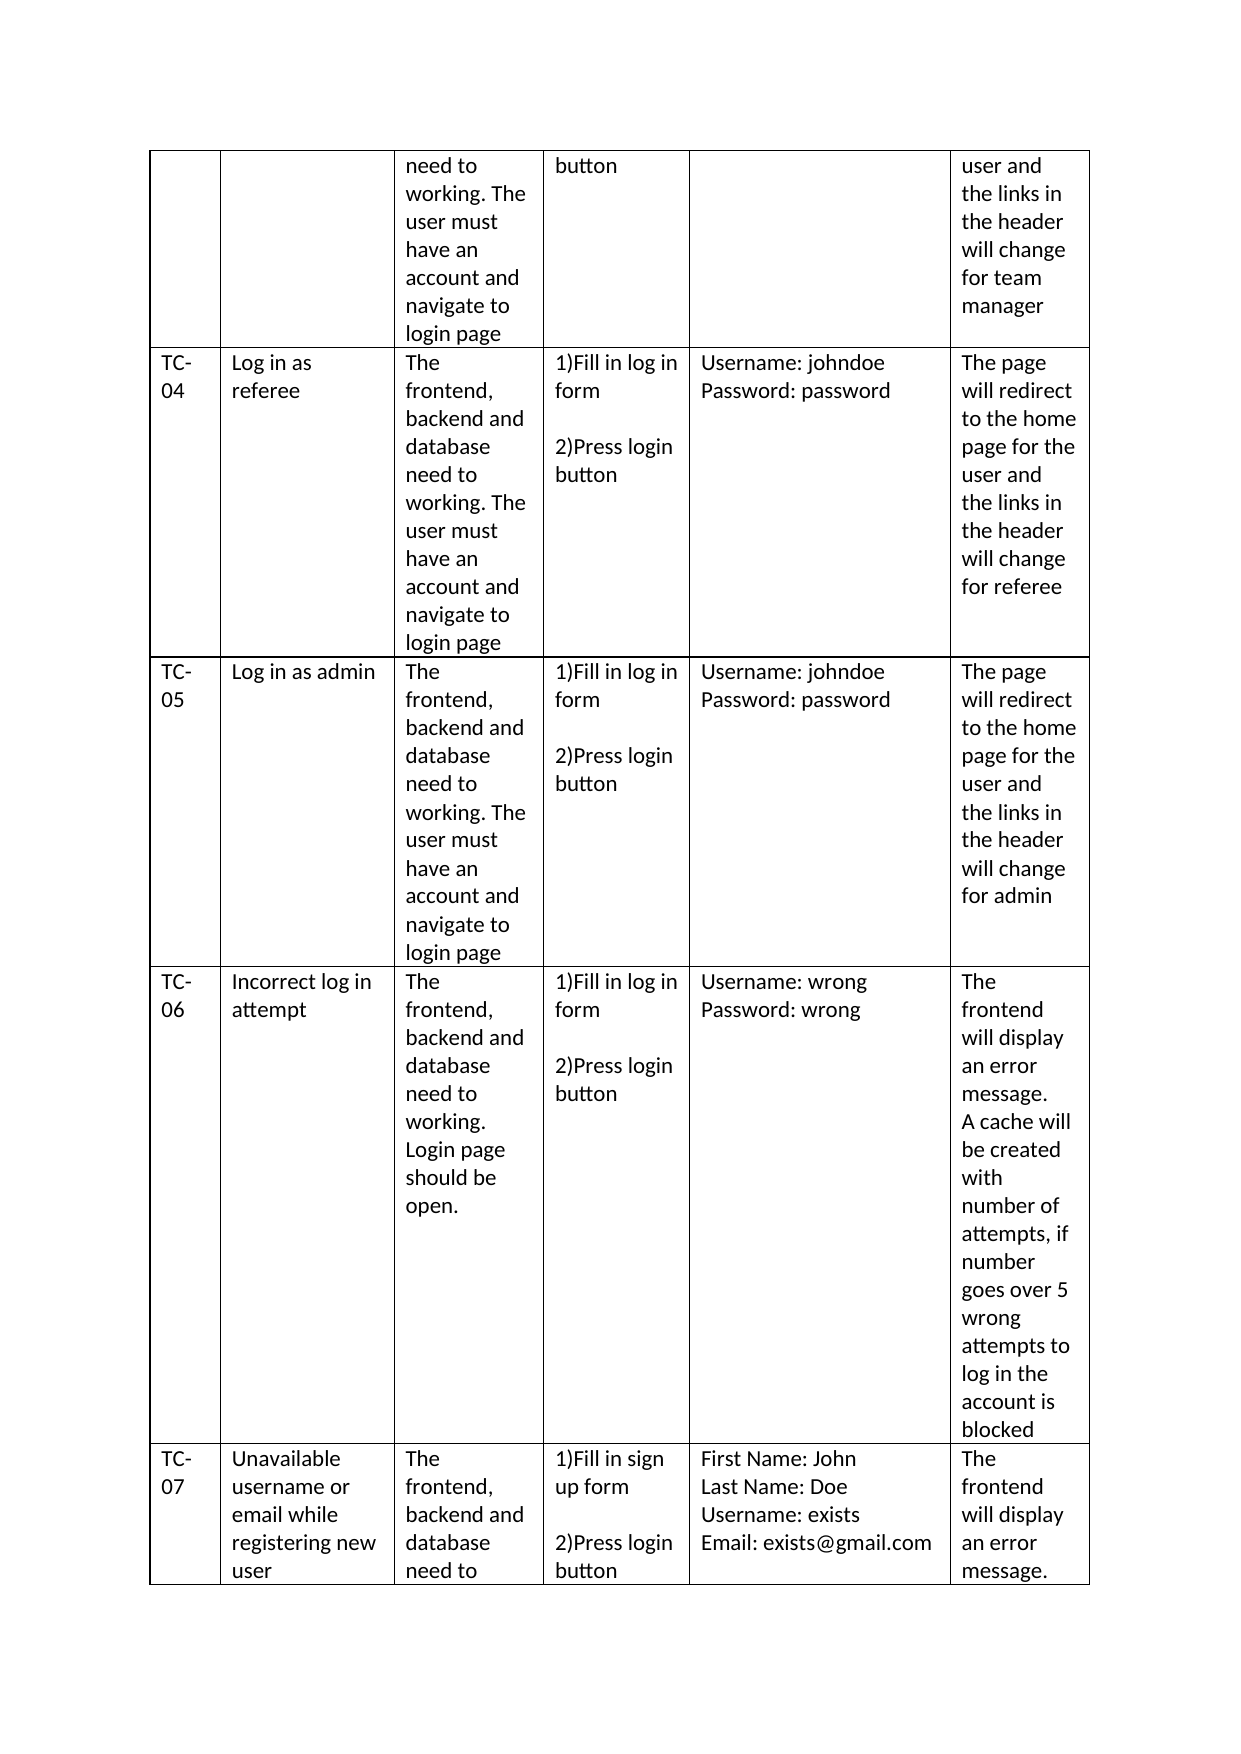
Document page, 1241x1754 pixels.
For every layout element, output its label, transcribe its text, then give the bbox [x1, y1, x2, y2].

table_cell TC-07 [151, 1444, 220, 1584]
table_cell 1)Fill in log in form 2)Press login button [544, 658, 689, 966]
table_cell Username: wrong Password: wrong [690, 967, 950, 1443]
table_cell Username: johndoe Password: password [690, 658, 950, 966]
table_cell The page will redirect to the home page for the user and the links in the header will change for referee [951, 348, 1089, 656]
table_cell TC-06 [151, 967, 220, 1443]
table_cell [221, 151, 394, 347]
table_cell 1)Fill in log in form 2)Press login button [544, 967, 689, 1443]
table_cell Incorrect log in attempt [221, 967, 394, 1443]
table_cell [151, 151, 220, 347]
table_cell Log in as admin [221, 658, 394, 966]
table_cell The frontend, backend and database need to working. The user must have an account and navigate to login page [395, 348, 543, 656]
table_cell button [544, 151, 689, 347]
table_cell 1)Fill in sign up form 2)Press login button [544, 1444, 689, 1584]
table_cell TC-04 [151, 348, 220, 656]
table_cell Unavailable username or email while registering new user [221, 1444, 394, 1584]
table_cell Username: johndoe Password: password [690, 348, 950, 656]
table_cell The frontend will display an error message. A cache will be created with number of attempts, if number goes over 5 wrong attempts to log in the account is blocked [951, 967, 1089, 1443]
table_cell The frontend, backend and database need to [395, 1444, 543, 1584]
table_cell First Name: John Last Name: Doe Username: exists Email: exists@gmail.com [690, 1444, 950, 1584]
table_cell The page will redirect to the home page for the user and the links in the header will change for admin [951, 658, 1089, 966]
table_cell The frontend, backend and database need to working. Login page should be open. [395, 967, 543, 1443]
table_cell TC-05 [151, 658, 220, 966]
table_cell [690, 151, 950, 347]
table_cell Log in as referee [221, 348, 394, 656]
table_cell need to working. The user must have an account and navigate to login page [395, 151, 543, 347]
table_cell The frontend will display an error message. [951, 1444, 1089, 1584]
table_cell user and the links in the header will change for team manager [951, 151, 1089, 347]
table_cell The frontend, backend and database need to working. The user must have an account and navigate to login page [395, 658, 543, 966]
table_cell 1)Fill in log in form 2)Press login button [544, 348, 689, 656]
